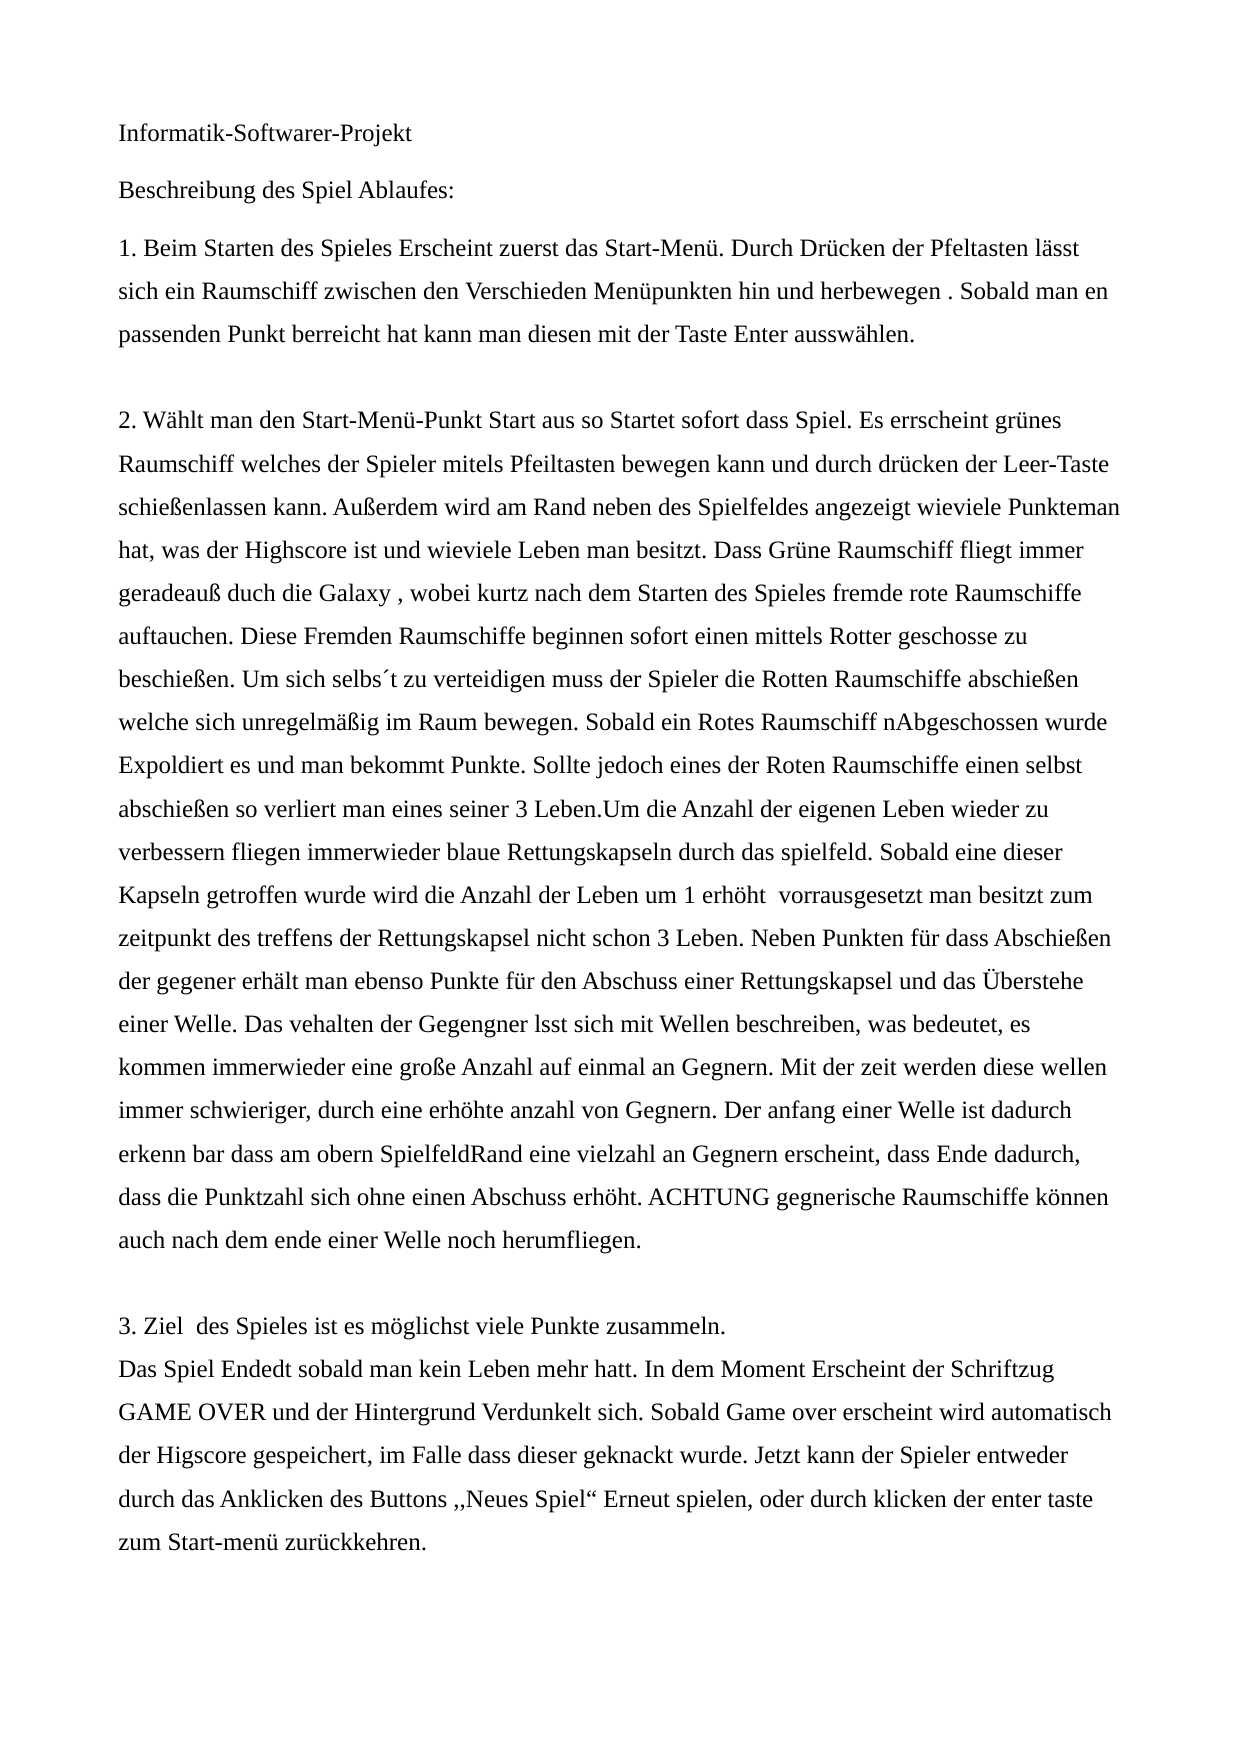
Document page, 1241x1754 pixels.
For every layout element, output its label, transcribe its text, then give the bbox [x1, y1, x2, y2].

text 3. Ziel des Spieles ist es möglichst viele Punkte zusammeln. [118, 1311, 1122, 1340]
text Informatik-Softwarer-Projekt [118, 118, 1122, 147]
text 1. Beim Starten des Spieles Erscheint zuerst das Start-Menü. Durch Drücken der Pfeltasten lässt sich ein Raumschiff zwischen den Verschieden Menüpunkten hin und herbewegen . Sobald man en passenden Punkt berreicht hat kann man diesen mit der Taste Enter ausswählen. [118, 233, 1122, 348]
text Beschreibung des Spiel Ablaufes: [118, 176, 1122, 204]
text Das Spiel Endedt sobald man kein Leben mehr hatt. In dem Moment Erscheint der Schriftzug GAME OVER und der Hintergrund Verdunkelt sich. Sobald Game over erscheint wird automatisch der Higscore gespeichert, im Falle dass dieser geknackt wurde. Jetzt kann der Spieler entweder durch das Anklicken des Buttons ,,Neues Spiel“ Erneut spielen, oder durch klicken der enter taste zum Start-menü zurückkehren. [118, 1354, 1122, 1556]
text 2. Wählt man den Start-Menü-Punkt Start aus so Startet sofort dass Spiel. Es errscheint grünes Raumschiff welches der Spieler mitels Pfeiltasten bewegen kann und durch drücken der Leer-Taste schießenlassen kann. Außerdem wird am Rand neben des Spielfeldes angezeigt wieviele Punkteman hat, was der Highscore ist und wieviele Leben man besitzt. Dass Grüne Raumschiff fliegt immer geradeauß duch die Galaxy , wobei kurtz nach dem Starten des Spieles fremde rote Raumschiffe auftauchen. Diese Fremden Raumschiffe beginnen sofort einen mittels Rotter geschosse zu beschießen. Um sich selbs´t zu verteidigen muss der Spieler die Rotten Raumschiffe abschießen welche sich unregelmäßig im Raum bewegen. Sobald ein Rotes Raumschiff nAbgeschossen wurde Expoldiert es und man bekommt Punkte. Sollte jedoch eines der Roten Raumschiffe einen selbst abschießen so verliert man eines seiner 3 Leben.Um die Anzahl der eigenen Leben wieder zu verbessern fliegen immerwieder blaue Rettungskapseln durch das spielfeld. Sobald eine dieser Kapseln getroffen wurde wird die Anzahl der Leben um 1 erhöht vorrausgesetzt man besitzt zum zeitpunkt des treffens der Rettungskapsel nicht schon 3 Leben. Neben Punkten für dass Abschießen der gegener erhält man ebenso Punkte für den Abschuss einer Rettungskapsel und das Überstehe einer Welle. Das vehalten der Gegengner lsst sich mit Wellen beschreiben, was bedeutet, es kommen immerwieder eine große Anzahl auf einmal an Gegnern. Mit der zeit werden diese wellen immer schwieriger, durch eine erhöhte anzahl von Gegnern. Der anfang einer Welle ist dadurch erkenn bar dass am obern SpielfeldRand eine vielzahl an Gegnern erscheint, dass Ende dadurch, dass die Punktzahl sich ohne einen Abschuss erhöht. ACHTUNG gegnerische Raumschiffe können auch nach dem ende einer Welle noch herumfliegen. [118, 406, 1122, 1254]
